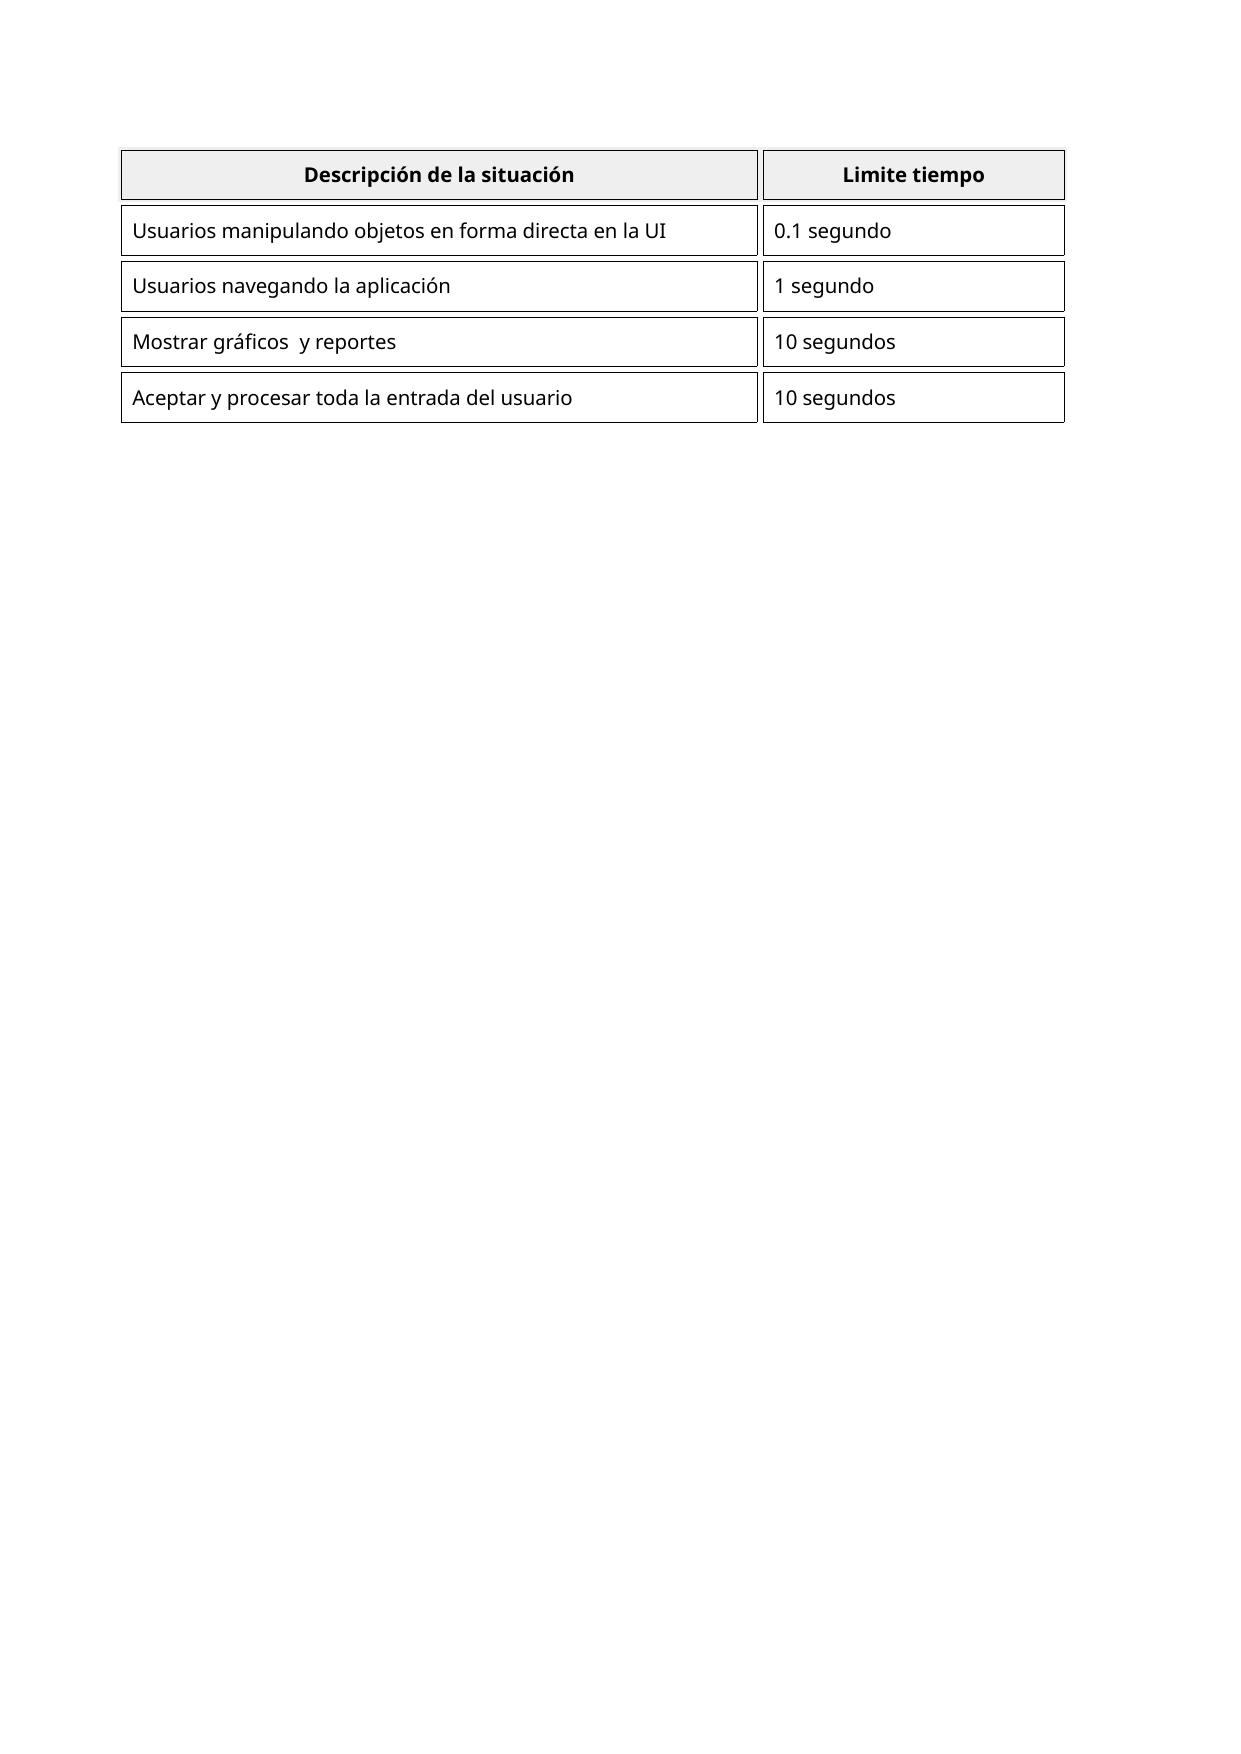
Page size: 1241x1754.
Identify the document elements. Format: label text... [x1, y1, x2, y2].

table_cell 1 segundo [760, 258, 1067, 314]
table_cell Mostrar gráficos y reportes [118, 314, 760, 369]
table_header Limite tiempo [760, 147, 1067, 202]
table_cell Aceptar y procesar toda la entrada del usuario [118, 369, 760, 425]
table_cell 10 segundos [760, 369, 1067, 425]
table_cell Usuarios manipulando objetos en forma directa en la UI [118, 203, 760, 258]
table_cell 0.1 segundo [760, 203, 1067, 258]
table_cell 10 segundos [760, 314, 1067, 369]
table_cell Usuarios navegando la aplicación [118, 258, 760, 314]
table_header Descripción de la situación [118, 147, 760, 202]
